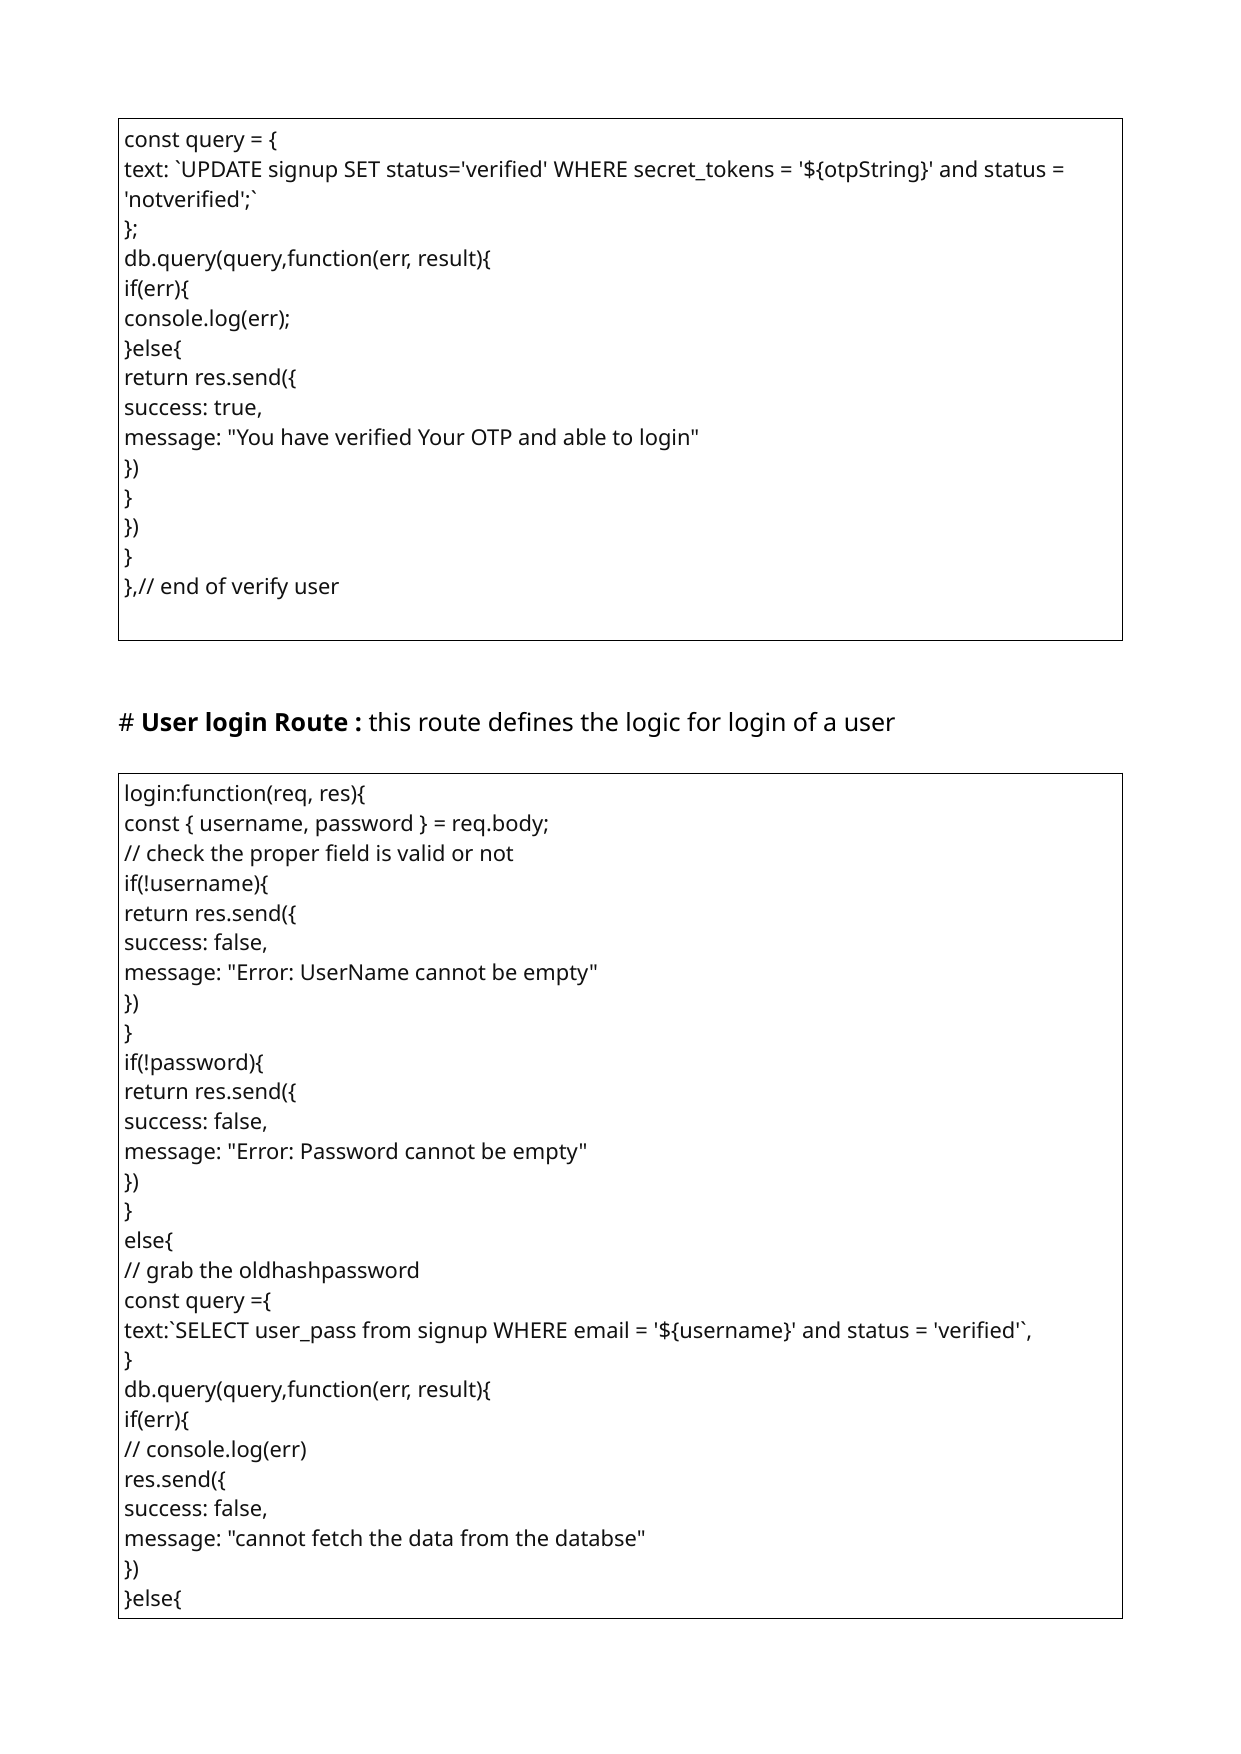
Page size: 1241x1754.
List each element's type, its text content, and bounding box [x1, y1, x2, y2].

text # User login Route : this route defines the logic for login of a user [118, 704, 1122, 738]
table_header login:function(req, res){ const { username, password } = req.body; // check the proper field is valid or not if(!username){ return res.send({ success: false, message: "Error: UserName cannot be empty" }) } if(!password){ return res.send({ success: false, message: "Error: Password cannot be empty" }) } else{ // grab the oldhashpassword const query ={ text:`SELECT user_pass from signup WHERE email = '${username}' and status = 'verified'`, } db.query(query,function(err, result){ if(err){ // console.log(err) res.send({ success: false, message: "cannot fetch the data from the databse" }) }else{ [119, 774, 1122, 1618]
table_header const query = { text: `UPDATE signup SET status='verified' WHERE secret_tokens = '${otpString}' and status = 'notverified';` }; db.query(query,function(err, result){ if(err){ console.log(err); }else{ return res.send({ success: true, message: "You have verified Your OTP and able to login" }) } }) } },// end of verify user [119, 119, 1122, 640]
